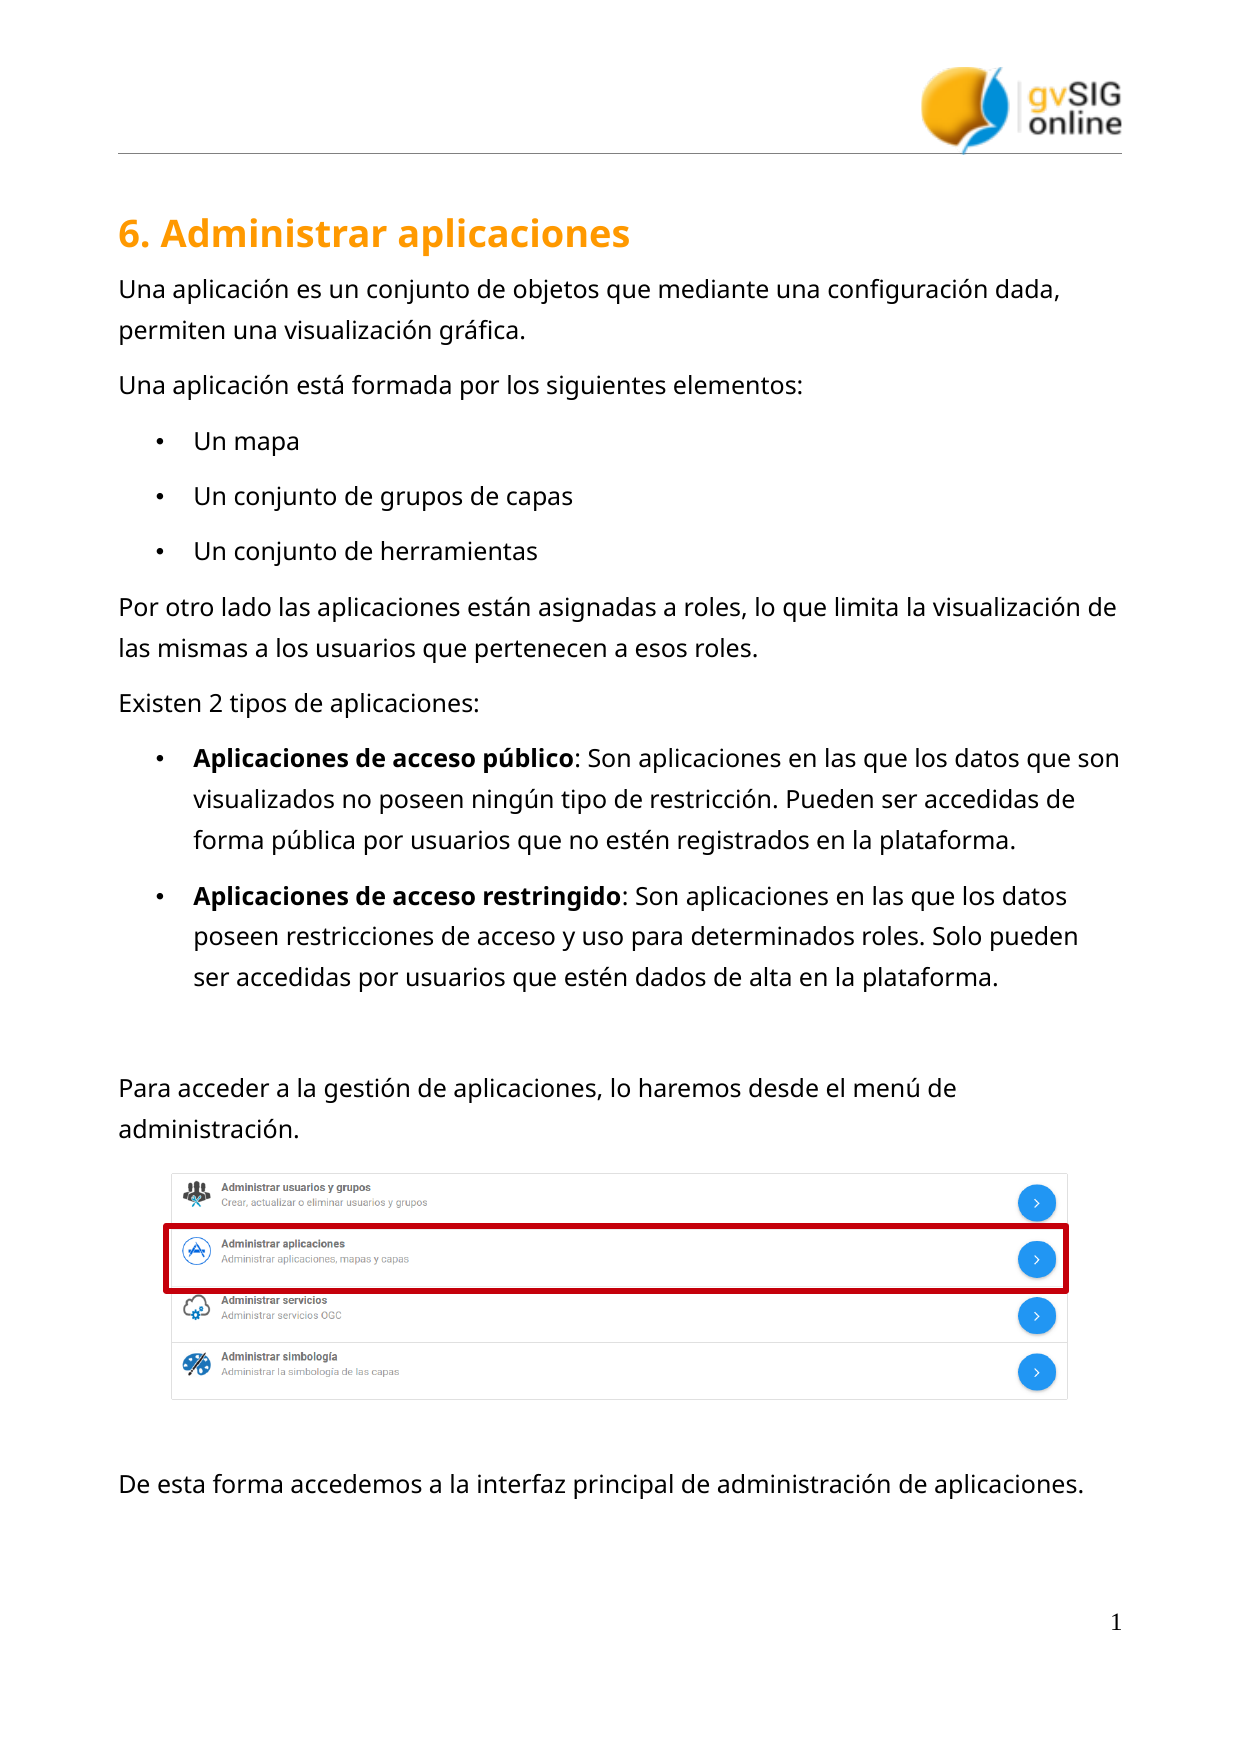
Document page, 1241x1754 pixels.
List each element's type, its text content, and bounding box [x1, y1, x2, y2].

list Un mapa [156, 423, 1122, 457]
text Existen 2 tipos de aplicaciones: [118, 686, 1122, 720]
text De esta forma accedemos a la interfaz principal de administración de aplicaciones. [118, 1466, 1122, 1501]
text Una aplicación es un conjunto de objetos que mediante una configuración dada, permiten una visualización gráfica. [118, 271, 1122, 346]
list Un conjunto de herramientas [156, 534, 1122, 568]
picture [169, 1229, 1063, 1288]
text Para acceder a la gestión de aplicaciones, lo haremos desde el menú de administración. [118, 1071, 1122, 1146]
list Aplicaciones de acceso público: Son aplicaciones en las que los datos que son visualizados no poseen ningún tipo de restricción. Pueden ser accedidas de forma pública por usuarios que no estén registrados en la plataforma. [156, 741, 1122, 857]
picture [166, 1166, 1075, 1405]
list Un conjunto de grupos de capas [156, 478, 1122, 513]
list Aplicaciones de acceso restringido: Son aplicaciones en las que los datos poseen restricciones de acceso y uso para determinados roles. Solo pueden ser accedidas por usuarios que estén dados de alta en la plataforma. [156, 878, 1122, 994]
picture [921, 67, 1122, 155]
text Por otro lado las aplicaciones están asignadas a roles, lo que limita la visualización de las mismas a los usuarios que pertenecen a esos roles. [118, 589, 1122, 664]
text Una aplicación está formada por los siguientes elementos: [118, 368, 1122, 402]
subtitle 6. Administrar aplicaciones [118, 207, 1122, 259]
